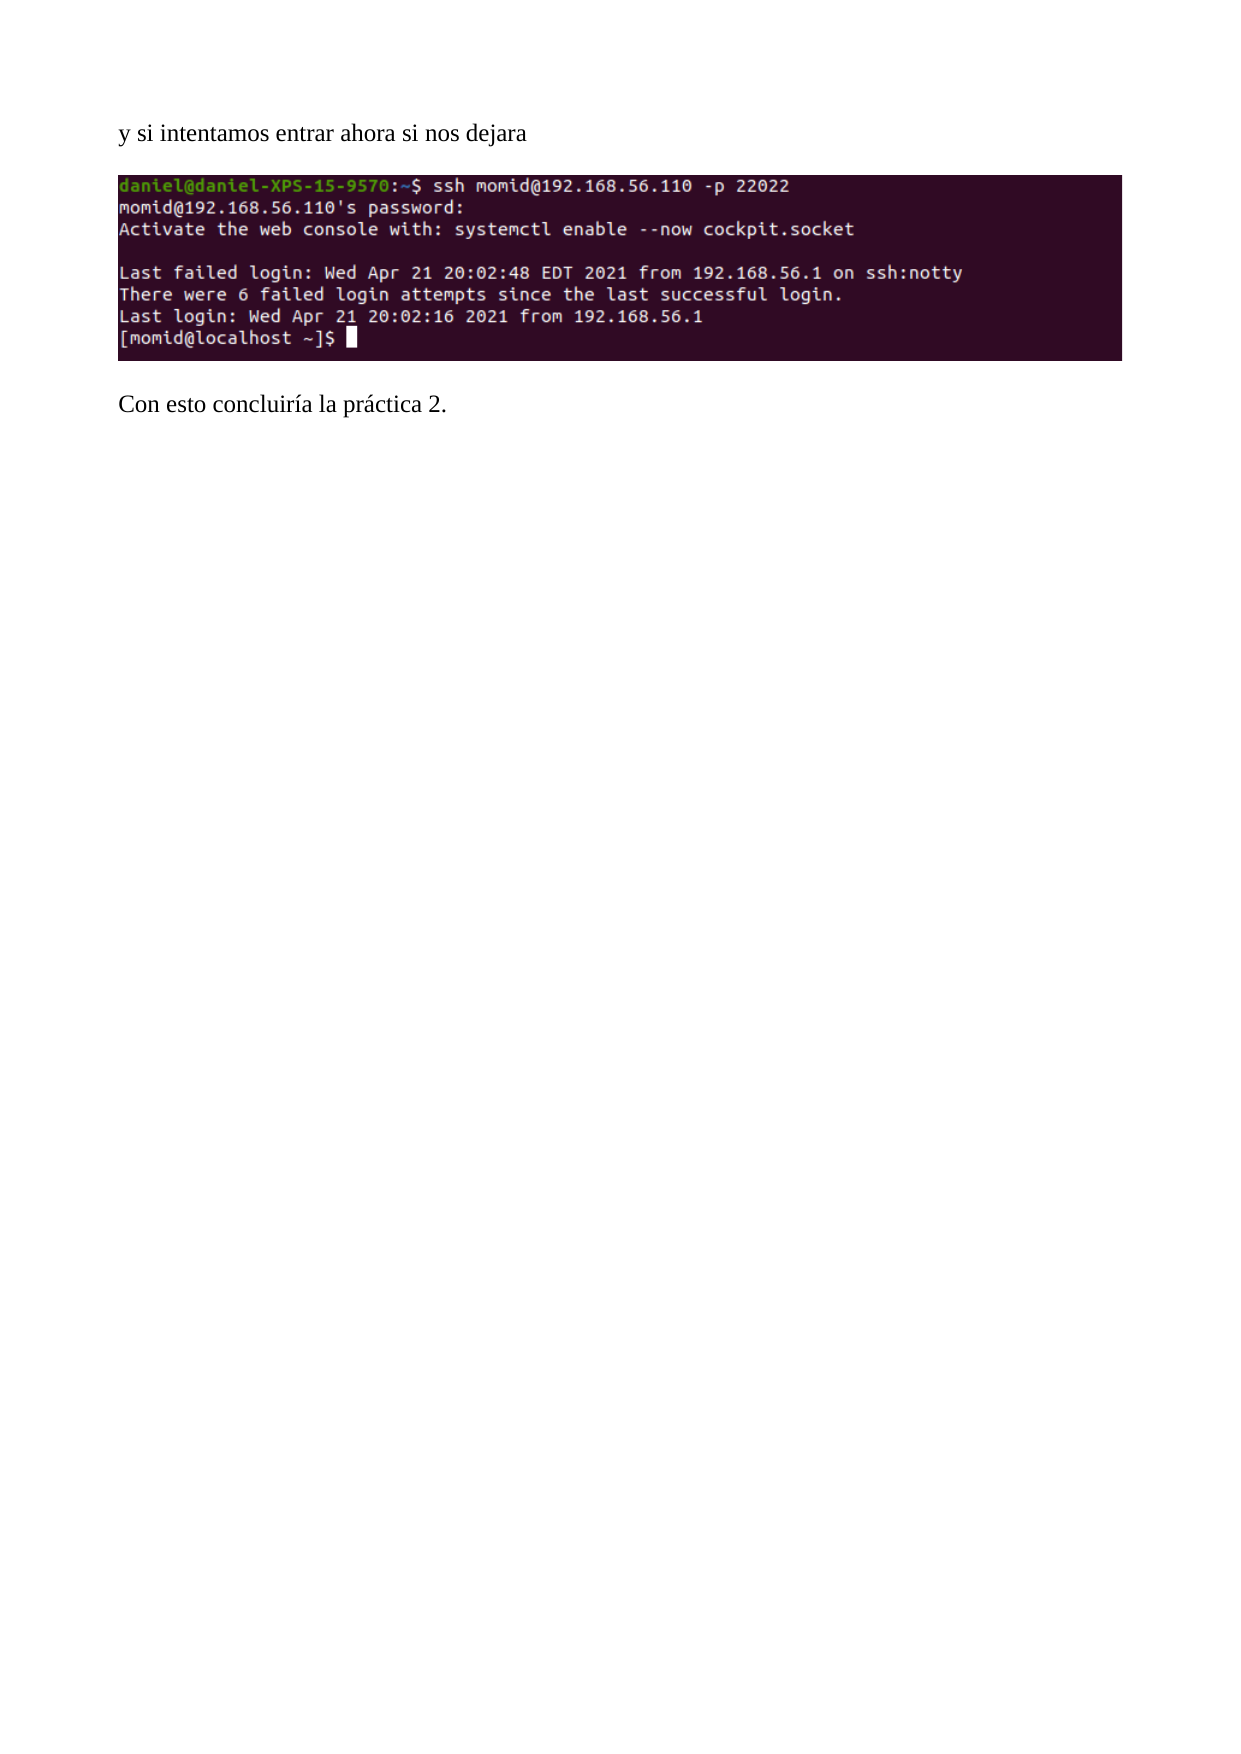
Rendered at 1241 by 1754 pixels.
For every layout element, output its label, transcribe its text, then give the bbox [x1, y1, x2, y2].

picture [118, 175, 1123, 361]
text y si intentamos entrar ahora si nos dejara [118, 118, 1122, 147]
text Con esto concluiría la práctica 2. [118, 389, 1122, 418]
